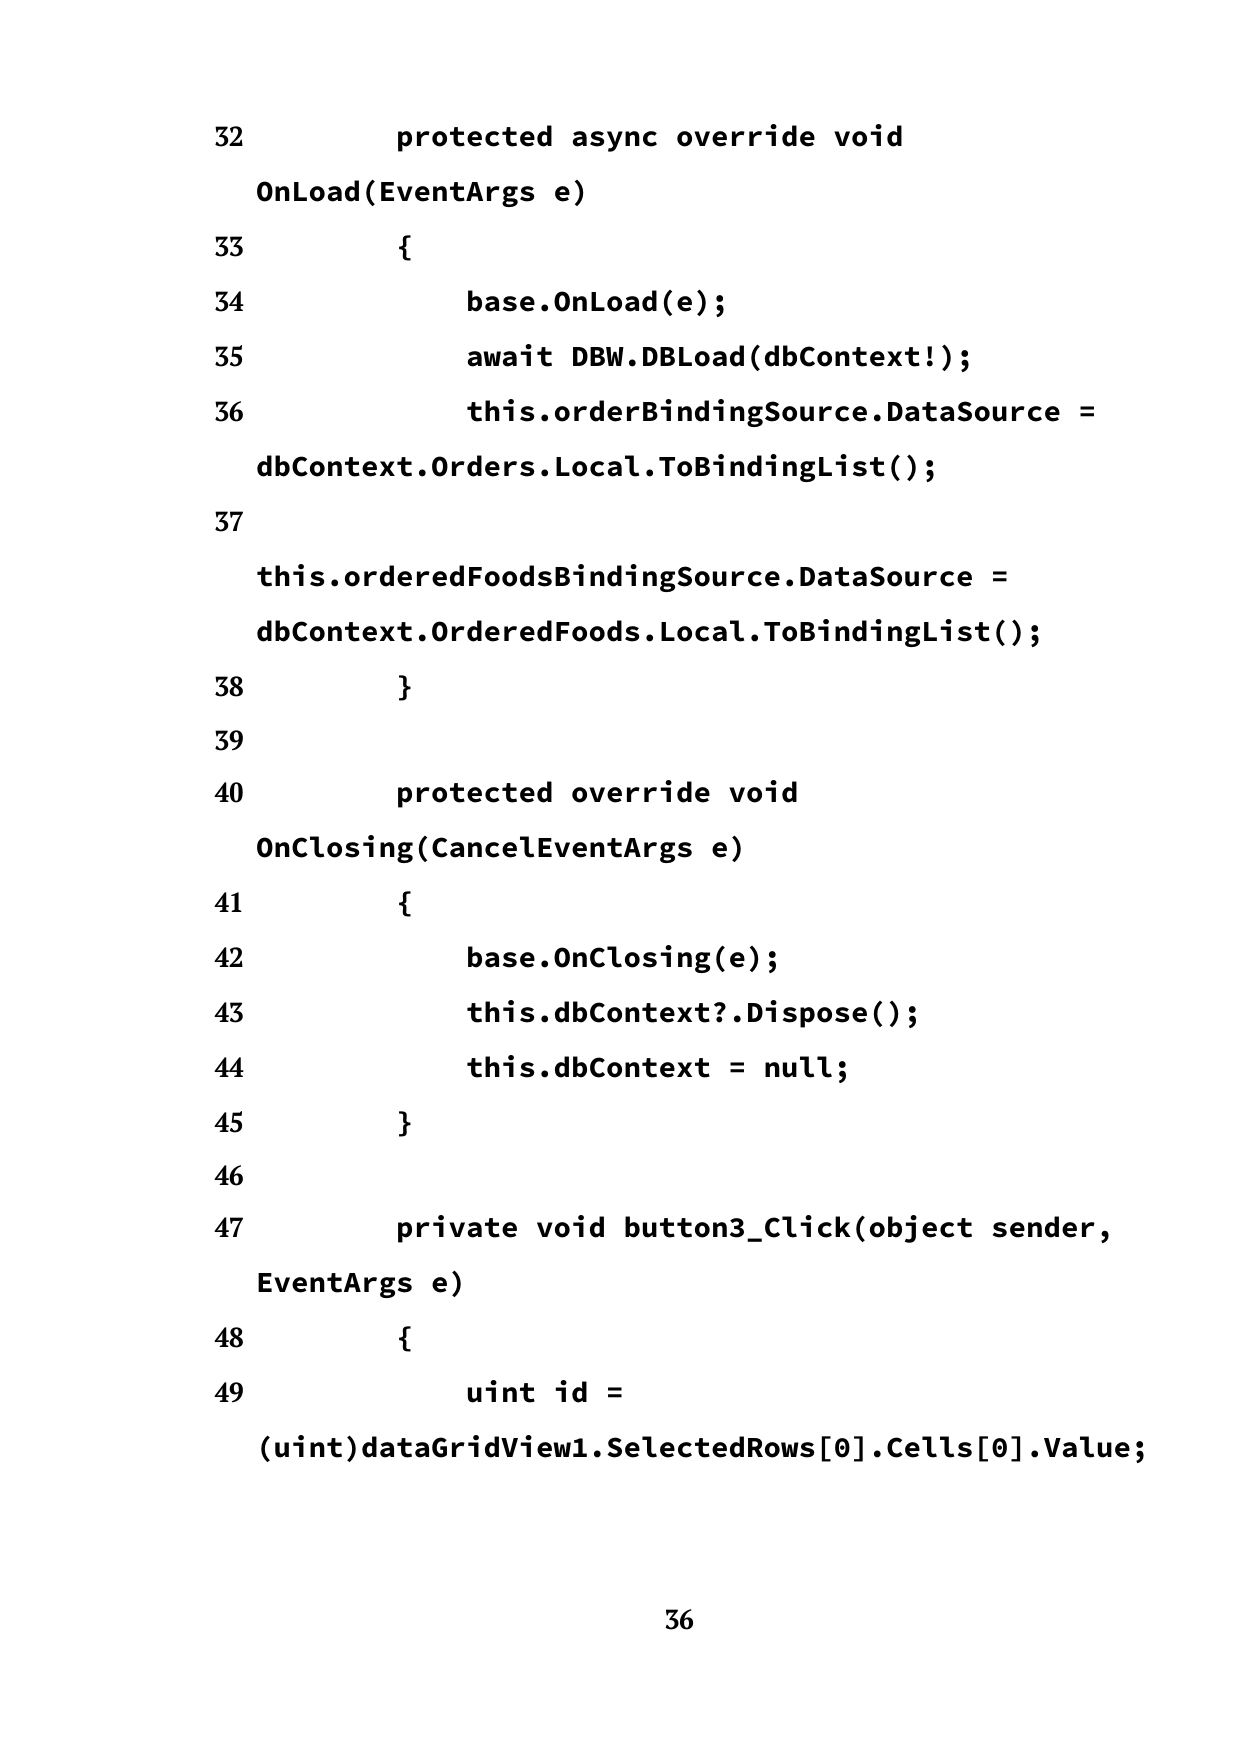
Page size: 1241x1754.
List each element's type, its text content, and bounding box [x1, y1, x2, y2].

list } [214, 1103, 1181, 1140]
list { [214, 883, 1181, 920]
list this.dbContext = null; [214, 1048, 1181, 1085]
list this.orderBindingSource.DataSource = dbContext.Orders.Local.ToBindingList(); [214, 393, 1181, 485]
list base.OnClosing(e); [214, 938, 1181, 975]
list this.dbContext?.Dispose(); [214, 993, 1181, 1030]
list { [214, 228, 1181, 265]
list uint id = (uint)dataGridView1.SelectedRows[0].Cells[0].Value; [214, 1374, 1181, 1465]
list await DBW.DBLoad(dbContext!); [214, 338, 1181, 375]
list this.orderedFoodsBindingSource.DataSource = dbContext.OrderedFoods.Local.ToBindingList(); [214, 503, 1181, 650]
list base.OnLoad(e); [214, 283, 1181, 320]
list protected async override void OnLoad(EventArgs e) [214, 118, 1181, 210]
list { [214, 1319, 1181, 1355]
list private void button3_Click(object sender, EventArgs e) [214, 1209, 1181, 1300]
list } [214, 668, 1181, 705]
list protected override void OnClosing(CancelEventArgs e) [214, 773, 1181, 865]
